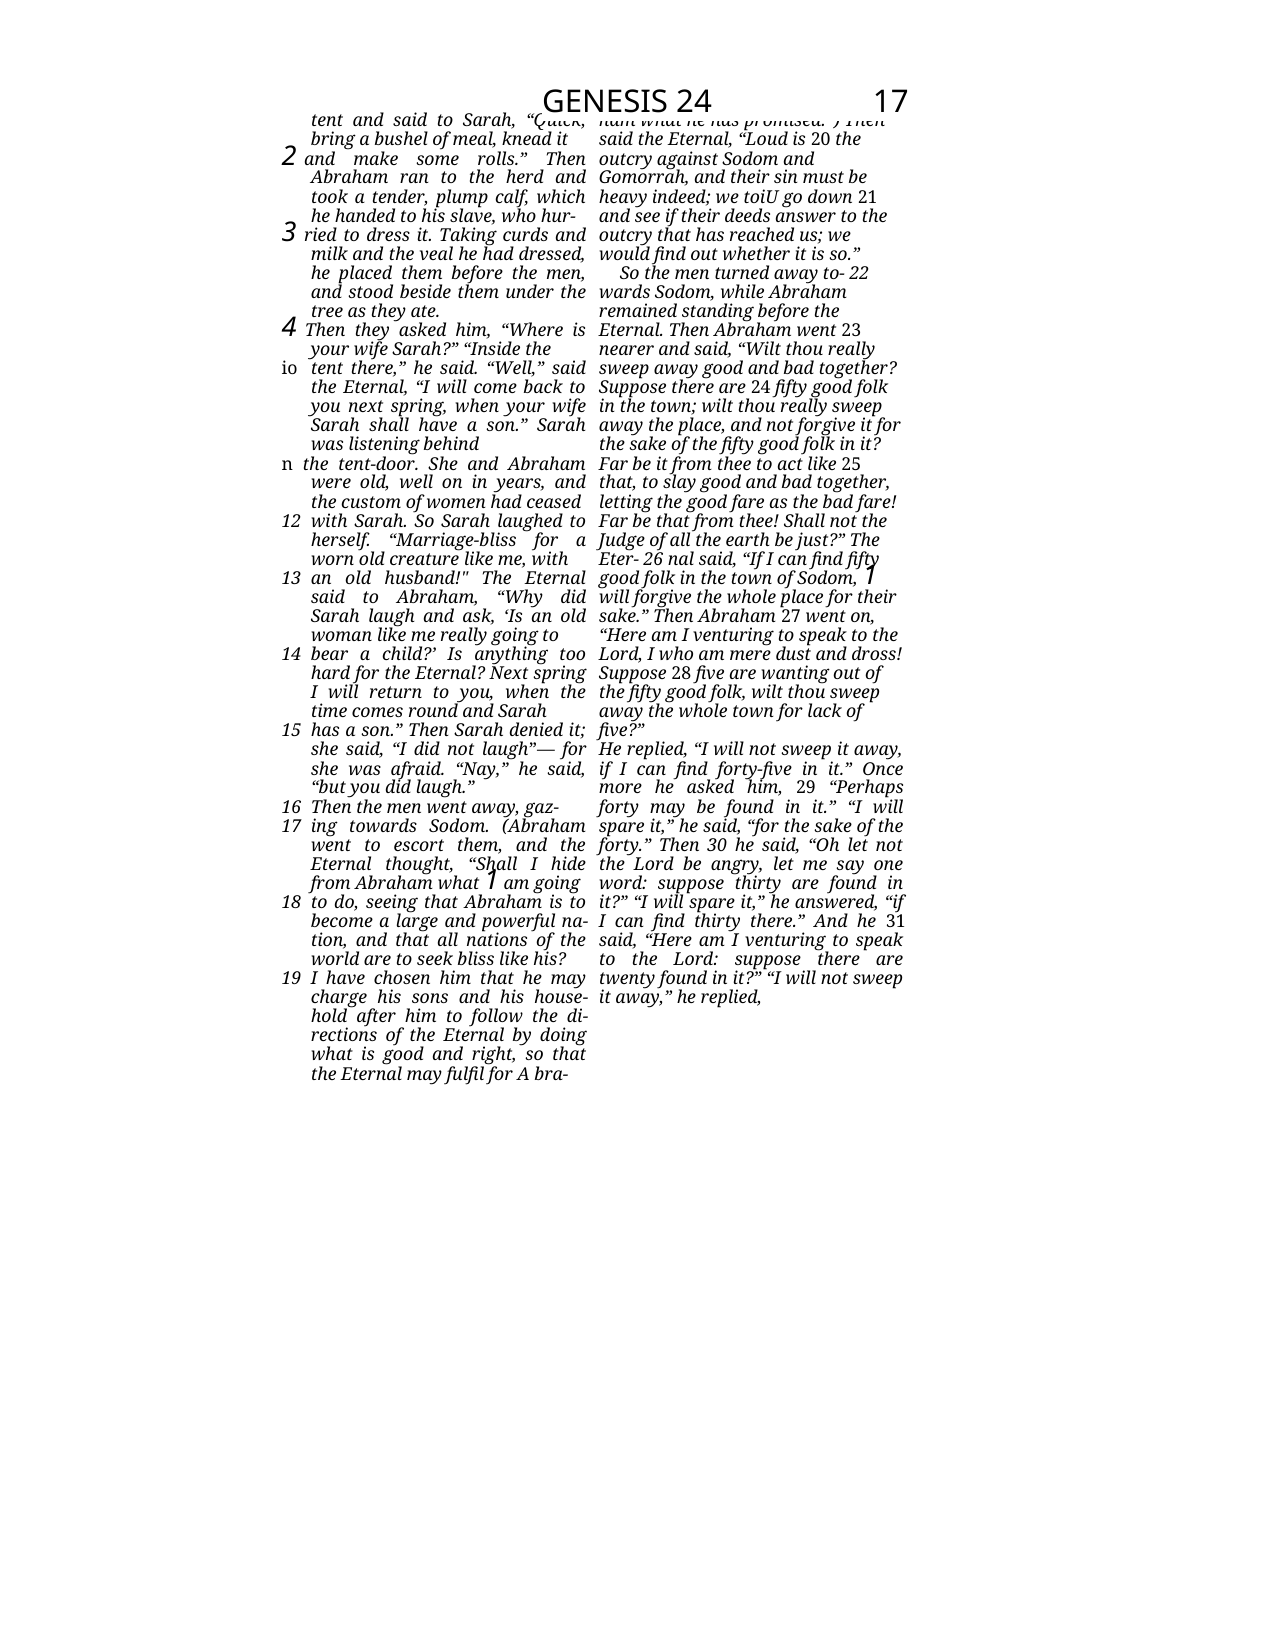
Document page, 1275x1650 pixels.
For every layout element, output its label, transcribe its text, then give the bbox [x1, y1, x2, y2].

list ing towards Sodom. (Abraham went to escort them, and the Eternal thought, “Shall I hide from Abraham what 1 am going [281, 817, 588, 893]
list and make some rolls.” Then Abraham ran to the herd and took a tender, plump calf, which he handed to his slave, who hur- [281, 150, 588, 226]
list an old husband!" The Eternal said to Abraham, “Why did Sarah laugh and ask, ‘Is an old woman like me really going to [281, 569, 588, 645]
list Then they asked him, “Where is your wife Sarah?” “Inside the [281, 321, 588, 359]
list to do, seeing that Abraham is to become a large and powerful na­tion, and that all nations of the world are to seek bliss like his? [281, 893, 588, 969]
list bear a child?’ Is anything too hard for the Eternal? Next spring I will return to you, when the time comes round and Sarah [281, 645, 588, 722]
text He replied, “I will not sweep it away, if I can find forty-five in it.” Once more he asked him, 29 “Perhaps forty may be found in it.” “I will spare it,” he said, “for the sake of the forty.” Then 30 he said, “Oh let not the Lord be angry, let me say one word: sup­pose thirty are found in it?” “I will spare it,” he answered, “if I can find thirty there.” And he 31 said, “Here am I venturing to speak to the Lord: suppose there are twenty found in it?” “I will not sweep it away,” he replied, [599, 741, 906, 1007]
text So the men turned away to- 22 wards Sodom, while Abraham remained standing before the Eternal. Then Abraham went 23 nearer and said, “Wilt thou really sweep away good and bad together? Suppose there are 24 fifty good folk in the town; wilt thou really sweep away the place, and not forgive it for the sake of the fifty good folk in it? Far be it from thee to act like 25 that, to slay good and bad to­gether, letting the good fare as the bad fare! Far be that from thee! Shall not the Judge of all the earth be just?” The Eter- 26 nal said, “If I can find fifty good folk in the town of Sodom, 1 will forgive the whole place for their sake.” Then Abraham 27 went on, “Here am I venturing to speak to the Lord, I who am mere dust and dross! Suppose 28 five are wanting out of the fifty good folk, wilt thou sweep away the whole town for lack of five?” [599, 264, 906, 741]
text tent and said to Sarah, “Quick, bring a bushel of meal, knead it [311, 112, 588, 150]
text n the tent-door. She and Abraham were old, well on in years, and the custom of women had ceased [281, 455, 588, 512]
list Then the men went away, gaz- [281, 798, 588, 817]
list with Sarah. So Sarah laughed to herself. “Marriage-bliss for a worn old creature like me, with [281, 512, 588, 569]
text io tent there,” he said. “Well,” said the Eternal, “I will come back to you next spring, when your wife Sarah shall have a son.” Sarah was listening behind [281, 359, 588, 455]
list ried to dress it. Taking curds and milk and the veal he had dressed, he placed them before the men, and stood beside them under the tree as they ate. [281, 226, 588, 321]
list I have chosen him that he may charge his sons and his house­hold after him to follow the di­rections of the Eternal by doing what is good and right, so that the Eternal may fulfil for A bra- [281, 969, 588, 1084]
text ham what he has promised.”) Then said the Eternal, “Loud is 20 the outcry against Sodom and Gomorrah, and their sin must be heavy indeed; we toiU go down 21 and see if their deeds answer to the outcry that has reached us; we would find out whether it is so.” [599, 121, 906, 264]
list has a son.” Then Sarah denied it; she said, “I did not laugh”— for she was afraid. “Nay,” he said, “but you did laugh.” [281, 722, 588, 798]
